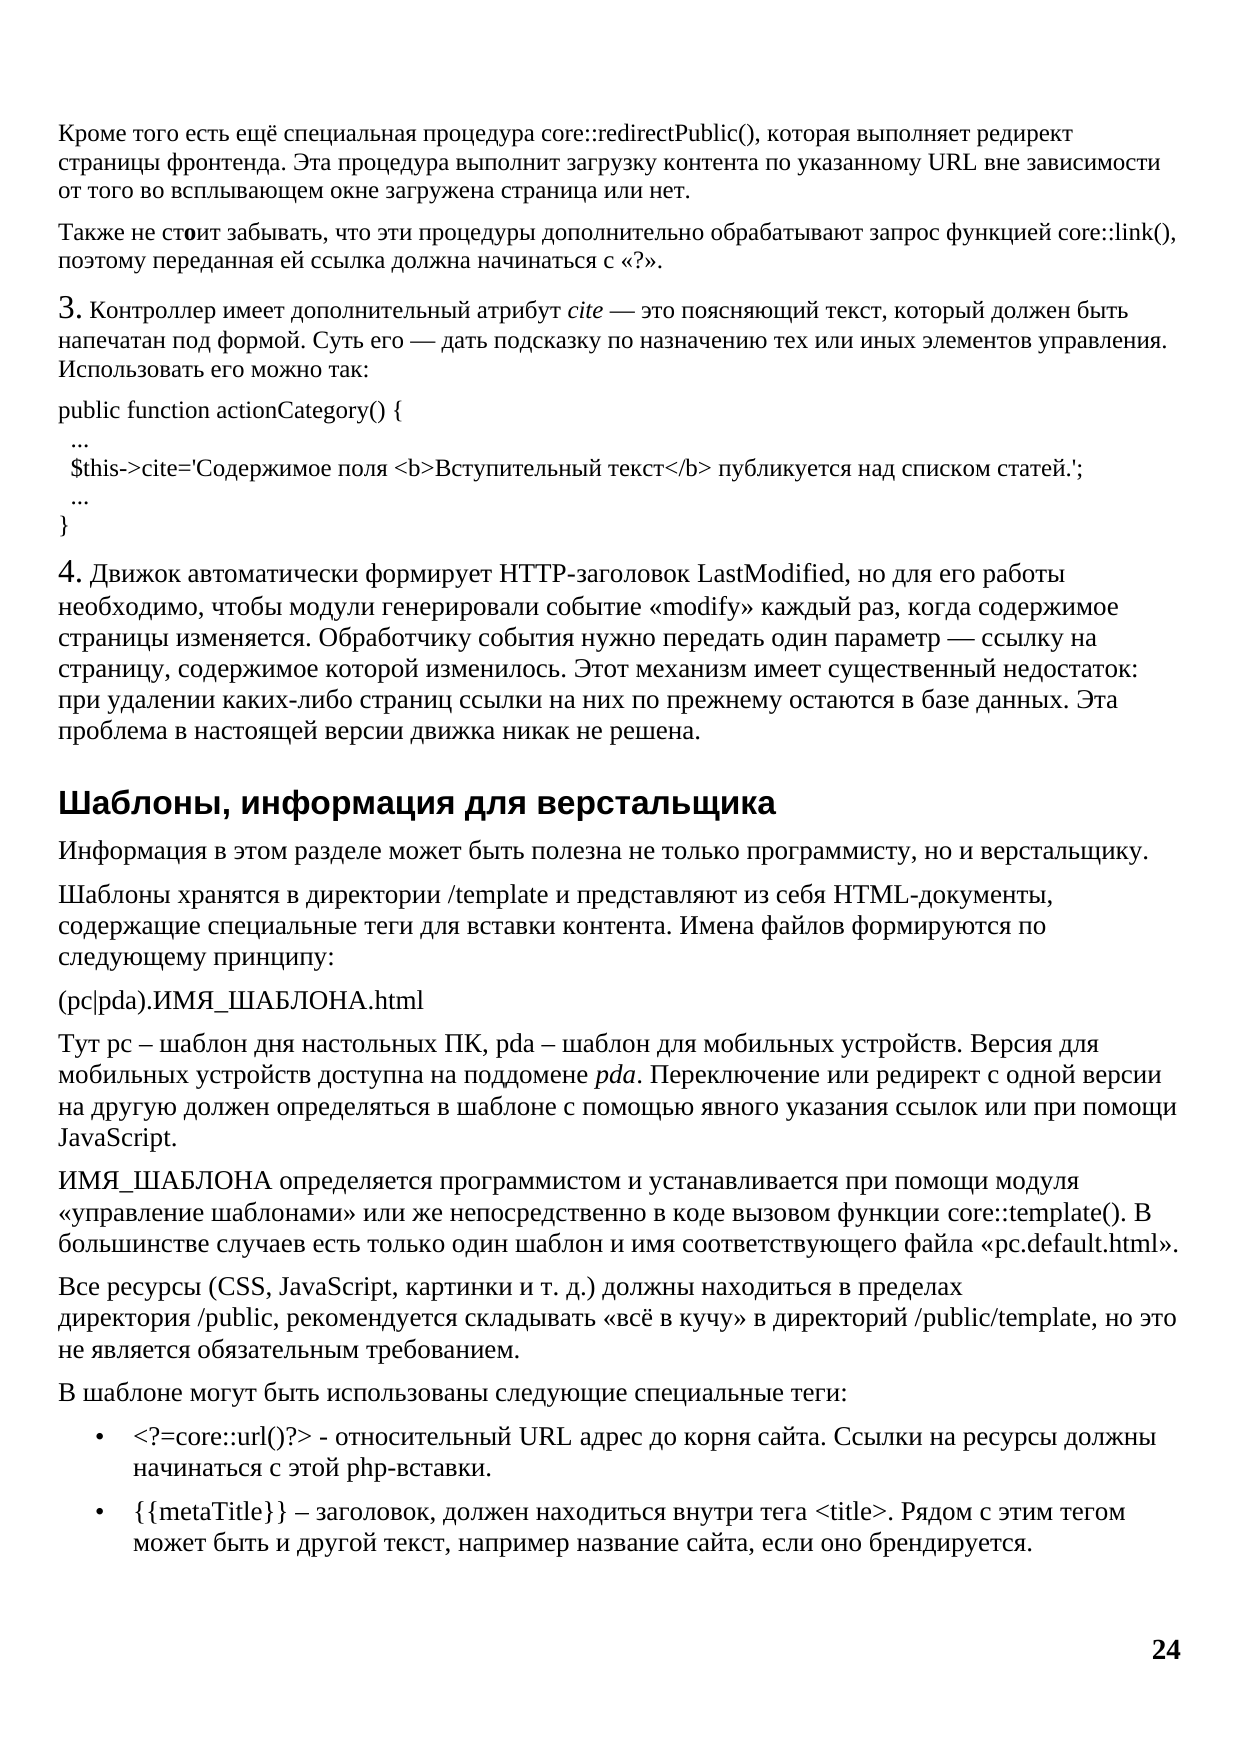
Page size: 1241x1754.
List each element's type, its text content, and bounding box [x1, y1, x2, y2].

text Кроме того есть ещё специальная процедура core::redirectPublic(), которая выполняет редирект страницы фронтенда. Эта процедура выполнит загрузку контента по указанному URL вне зависимости от того во всплывающем окне загружена страница или нет. [58, 118, 1181, 204]
text ИМЯ_ШАБЛОНА определяется программистом и устанавливается при помощи модуля «управление шаблонами» или же непосредственно в коде вызовом функции core::template(). В большинстве случаев есть только один шаблон и имя соответствующего файла «pc.default.html». [58, 1164, 1181, 1258]
text 4. Движок автоматически формирует HTTP-заголовок LastModified, но для его работы необходимо, чтобы модули генерировали событие «modify» каждый раз, когда содержимое страницы изменяется. Обработчику события нужно передать один параметр — ссылку на страницу, содержимое которой изменилось. Этот механизм имеет существенный недостаток: при удалении каких-либо страниц ссылки на них по прежнему остаются в базе данных. Эта проблема в настоящей версии движка никак не решена. [58, 551, 1181, 746]
text public function actionCategory() { ... $this->cite='Содержимое поля <b>Вступительный текст</b> публикуется над списком статей.'; ... } [58, 395, 1181, 539]
text 3. Контроллер имеет дополнительный атрибут cite — это поясняющий текст, который должен быть напечатан под формой. Суть его — дать подсказку по назначению тех или иных элементов управления. Использовать его можно так: [58, 287, 1181, 383]
text В шаблоне могут быть использованы следующие специальные теги: [58, 1376, 1181, 1407]
list <?=core::url()?> - относительный URL адрес до корня сайта. Ссылки на ресурсы должны начинаться с этой php-вставки. [95, 1420, 1181, 1482]
text Все ресурсы (CSS, JavaScript, картинки и т. д.) должны находиться в пределах директория /public, рекомендуется складывать «всё в кучу» в директорий /public/template, но это не является обязательным требованием. [58, 1270, 1181, 1364]
text Тут pc – шаблон дня настольных ПК, pda – шаблон для мобильных устройств. Версия для мобильных устройств доступна на поддомене pda. Переключение или редирект с одной версии на другую должен определяться в шаблоне с помощью явного указания ссылок или при помощи JavaScript. [58, 1027, 1181, 1152]
text (pc|pda).ИМЯ_ШАБЛОНА.html [58, 984, 1181, 1015]
subtitle Шаблоны, информация для верстальщика [58, 783, 1181, 822]
text Информация в этом разделе может быть полезна не только программисту, но и верстальщику. [58, 834, 1181, 865]
list {{metaTitle}} – заголовок, должен находиться внутри тега <title>. Рядом с этим тегом может быть и другой текст, например название сайта, если оно брендируется. [95, 1495, 1181, 1557]
text Также не стоит забывать, что эти процедуры дополнительно обрабатывают запрос функцией core::link(), поэтому переданная ей ссылка должна начинаться с «?». [58, 217, 1181, 274]
text Шаблоны хранятся в директории /template и представляют из себя HTML-документы, содержащие специальные теги для вставки контента. Имена файлов формируются по следующему принципу: [58, 878, 1181, 971]
